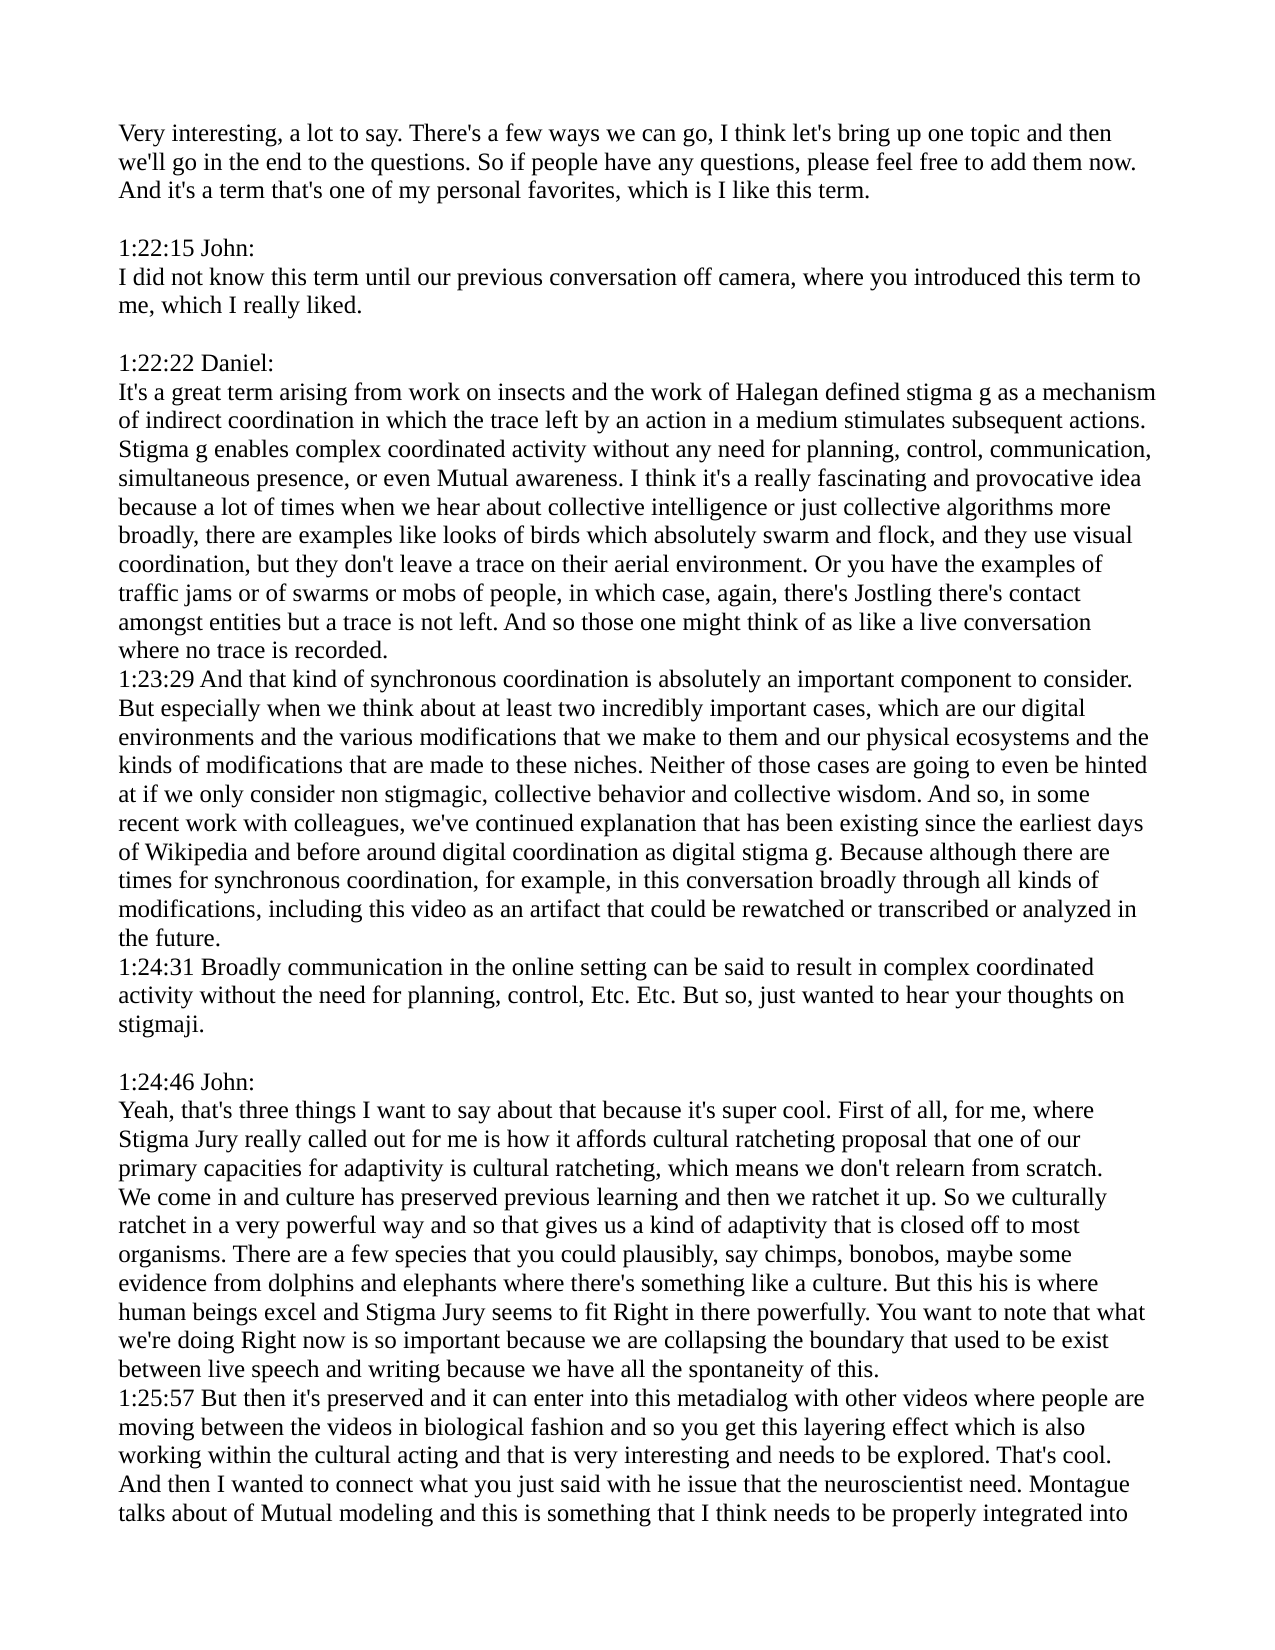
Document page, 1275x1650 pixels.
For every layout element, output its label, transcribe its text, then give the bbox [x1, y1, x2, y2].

text 1:24:46 John: [118, 1067, 1157, 1096]
text Yeah, that's three things I want to say about that because it's super cool. First of all, for me, where Stigma Jury really called out for me is how it affords cultural ratcheting proposal that one of our primary capacities for adaptivity is cultural ratcheting, which means we don't relearn from scratch. [118, 1096, 1157, 1182]
text 1:23:29 And that kind of synchronous coordination is absolutely an important component to consider. But especially when we think about at least two incredibly important cases, which are our digital environments and the various modifications that we make to them and our physical ecosystems and the kinds of modifications that are made to these niches. Neither of those cases are going to even be hinted at if we only consider non stigmagic, collective behavior and collective wisdom. And so, in some recent work with colleagues, we've continued explanation that has been existing since the earliest days of Wikipedia and before around digital coordination as digital stigma g. Because although there are times for synchronous coordination, for example, in this conversation broadly through all kinds of modifications, including this video as an artifact that could be rewatched or transcribed or analyzed in the future. [118, 664, 1157, 952]
text It's a great term arising from work on insects and the work of Halegan defined stigma g as a mechanism of indirect coordination in which the trace left by an action in a medium stimulates subsequent actions. Stigma g enables complex coordinated activity without any need for planning, control, communication, simultaneous presence, or even Mutual awareness. I think it's a really fascinating and provocative idea because a lot of times when we hear about collective intelligence or just collective algorithms more broadly, there are examples like looks of birds which absolutely swarm and flock, and they use visual coordination, but they don't leave a trace on their aerial environment. Or you have the examples of traffic jams or of swarms or mobs of people, in which case, again, there's Jostling there's contact amongst entities but a trace is not left. And so those one might think of as like a live conversation where no trace is recorded. [118, 377, 1157, 664]
text I did not know this term until our previous conversation off camera, where you introduced this term to me, which I really liked. [118, 262, 1157, 319]
text 1:25:57 But then it's preserved and it can enter into this metadialog with other videos where people are moving between the videos in biological fashion and so you get this layering effect which is also working within the cultural acting and that is very interesting and needs to be explored. That's cool. And then I wanted to connect what you just said with he issue that the neuroscientist need. Montague talks about of Mutual modeling and this is something that I think needs to be properly integrated into [118, 1383, 1157, 1527]
text We come in and culture has preserved previous learning and then we ratchet it up. So we culturally ratchet in a very powerful way and so that gives us a kind of adaptivity that is closed off to most organisms. There are a few species that you could plausibly, say chimps, bonobos, maybe some evidence from dolphins and elephants where there's something like a culture. But this his is where human beings excel and Stigma Jury seems to fit Right in there powerfully. You want to note that what we're doing Right now is so important because we are collapsing the boundary that used to be exist between live speech and writing because we have all the spontaneity of this. [118, 1182, 1157, 1383]
text 1:22:22 Daniel: [118, 348, 1157, 377]
text 1:22:15 John: [118, 233, 1157, 262]
text Very interesting, a lot to say. There's a few ways we can go, I think let's bring up one topic and then we'll go in the end to the questions. So if people have any questions, please feel free to add them now. And it's a term that's one of my personal favorites, which is I like this term. [118, 118, 1157, 204]
text 1:24:31 Broadly communication in the online setting can be said to result in complex coordinated activity without the need for planning, control, Etc. Etc. But so, just wanted to hear your thoughts on stigmaji. [118, 952, 1157, 1038]
